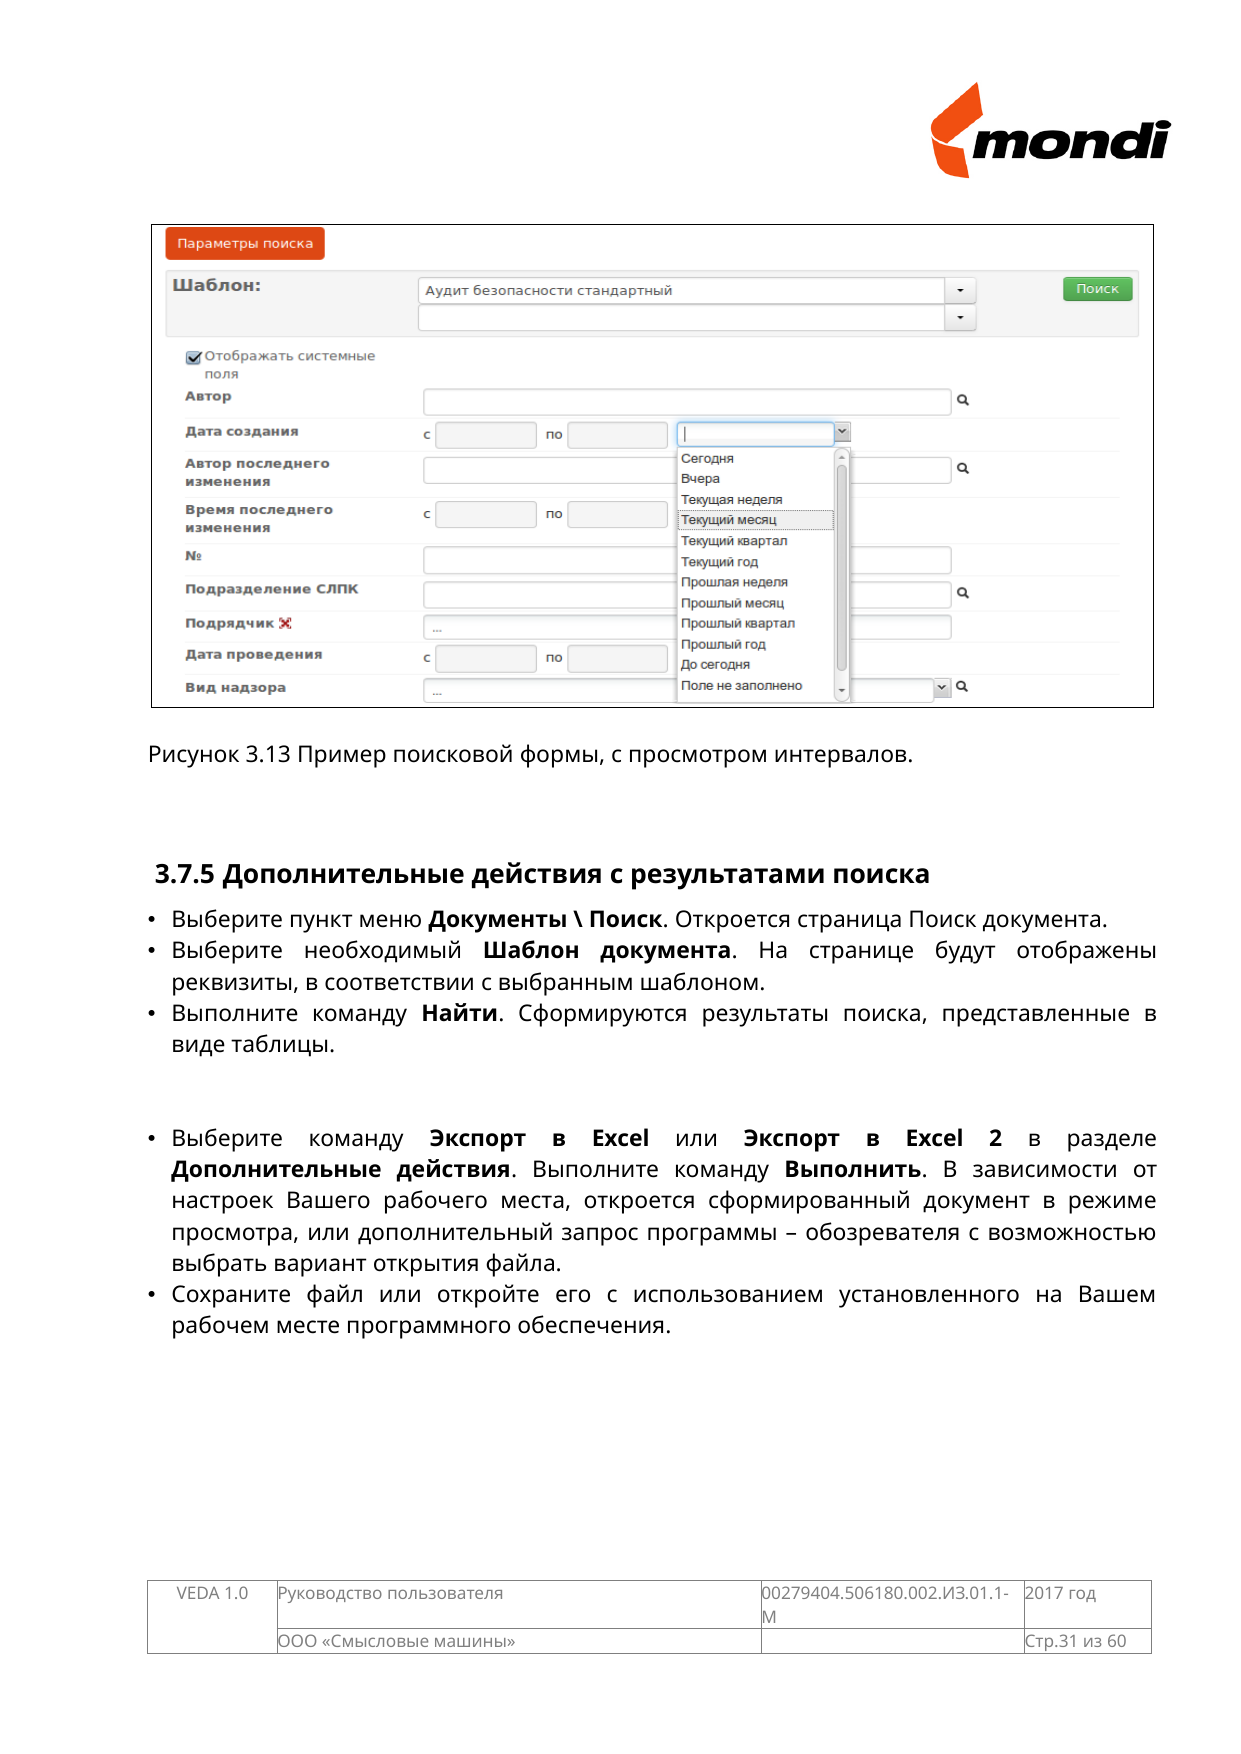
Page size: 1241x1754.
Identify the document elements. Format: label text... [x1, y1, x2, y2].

picture [921, 76, 1181, 188]
list Выполните команду Найти. Сформируются результаты поиска, представленные в виде таблицы. [148, 997, 1157, 1059]
text Рисунок 3.13 Пример поисковой формы, с просмотром интервалов. [148, 738, 1157, 769]
list Выберите команду Экспорт в Excel или Экспорт в Excel 2 в разделе Дополнительные действия. Выполните команду Выполнить. В зависимости от настроек Вашего рабочего места, откроется сформированный документ в режиме просмотра, или дополнительный запрос программы – обозревателя с возможностью выбрать вариант открытия файла. [148, 1122, 1157, 1278]
list Сохраните файл или откройте его с использованием установленного на Вашем рабочем месте программного обеспечения. [148, 1278, 1157, 1341]
picture [153, 227, 1151, 704]
list Выберите необходимый Шаблон документа. На странице будут отображены реквизиты, в соответствии с выбранным шаблоном. [148, 934, 1157, 997]
list Выберите пункт меню Документы \ Поиск. Откроется страница Поиск документа. [148, 903, 1157, 934]
subtitle Дополнительные действия с результатами поиска [148, 856, 1157, 891]
